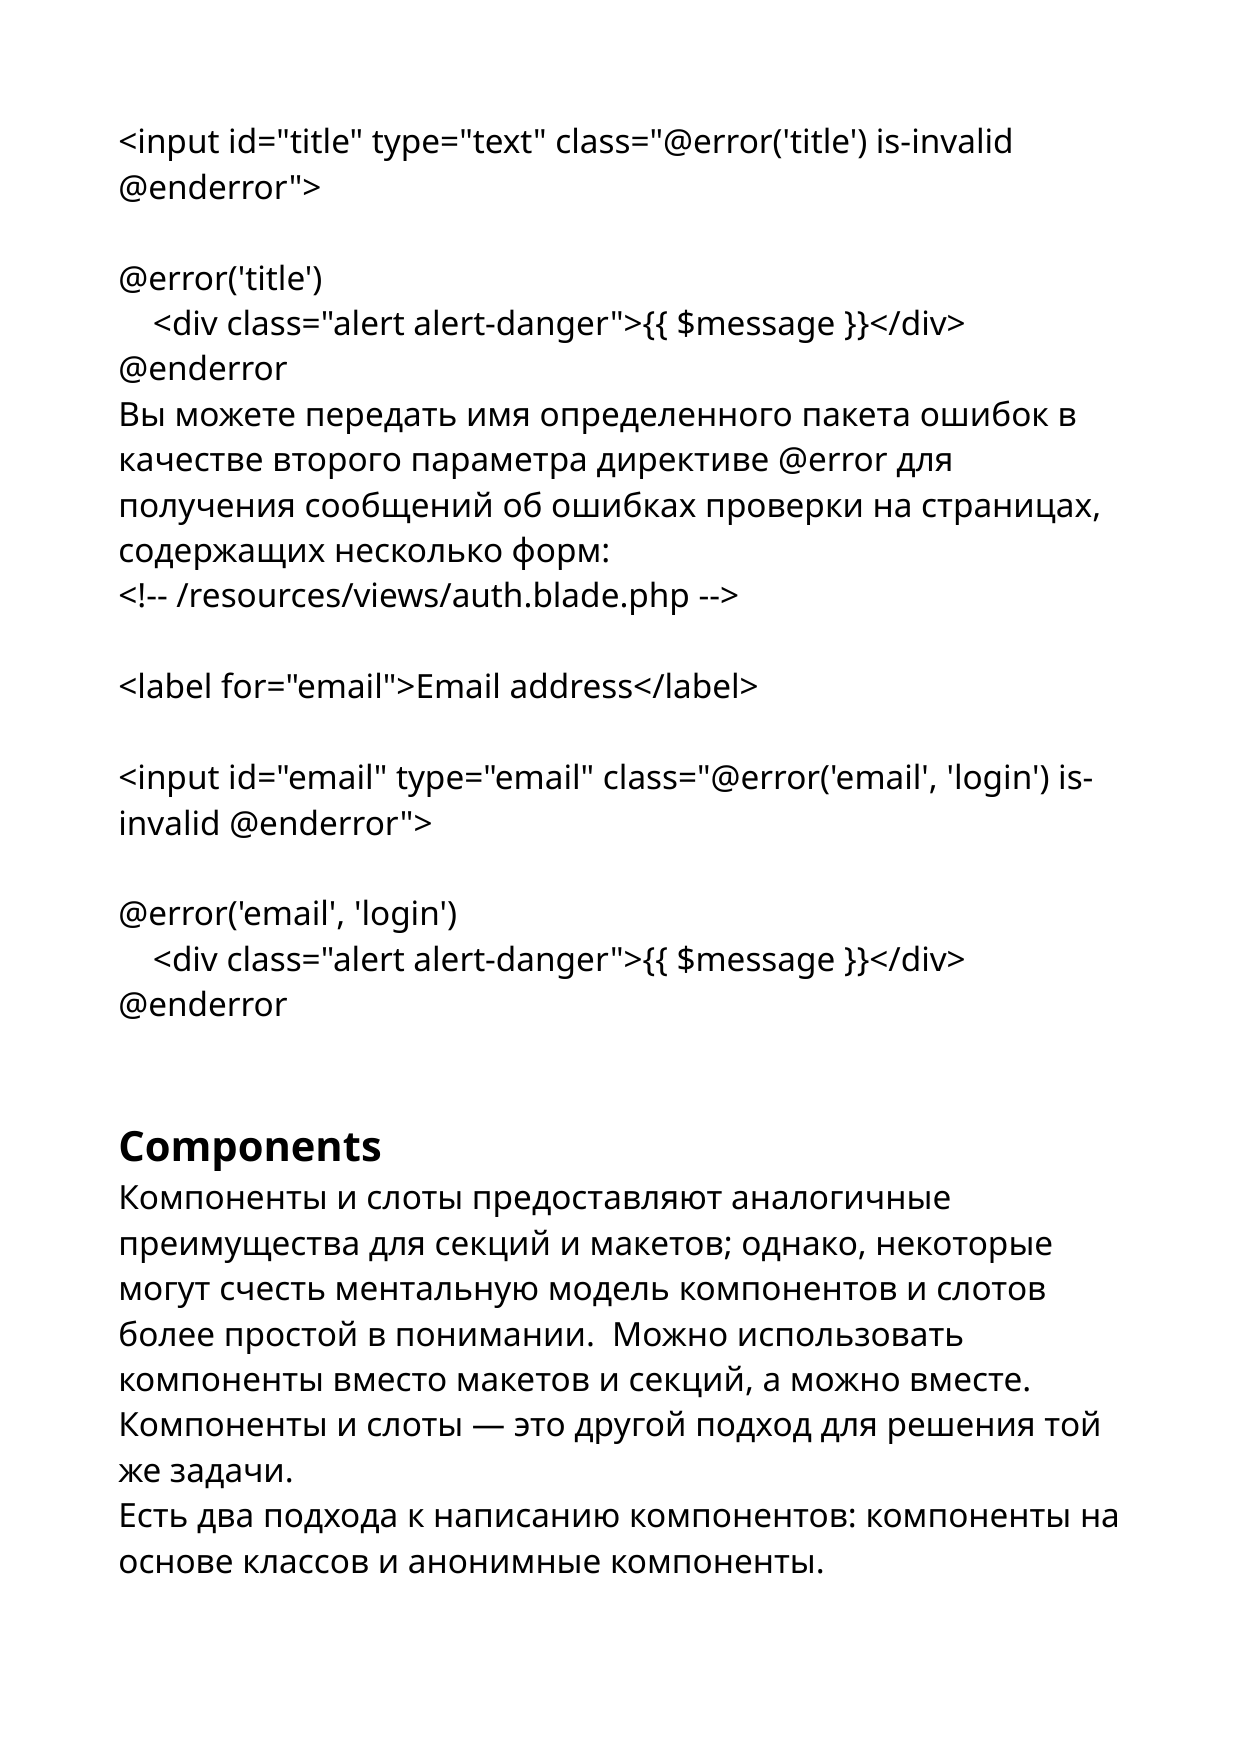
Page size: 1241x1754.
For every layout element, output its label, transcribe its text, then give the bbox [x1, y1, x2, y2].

text @enderror [118, 345, 1122, 391]
text <input id="title" type="text" class="@error('title') is-invalid @enderror"> [118, 118, 1122, 209]
text @error('email', 'login') [118, 890, 1122, 936]
text Вы можете передать имя определенного пакета ошибок в качестве второго параметра директиве @error для получения сообщений об ошибках проверки на страницах, содержащих несколько форм: [118, 391, 1122, 572]
text @error('title') [118, 254, 1122, 300]
text <!-- /resources/views/auth.blade.php --> [118, 572, 1122, 618]
text Компоненты и слоты предоставляют аналогичные преимущества для секций и макетов; однако, некоторые могут счесть ментальную модель компонентов и слотов более простой в понимании. Можно использовать компоненты вместо макетов и секций, а можно вместе. Компоненты и слоты — это другой подход для решения той же задачи. [118, 1174, 1122, 1492]
text <div class="alert alert-danger">{{ $message }}</div> [118, 300, 1122, 345]
text <label for="email">Email address</label> [118, 663, 1122, 708]
text <input id="email" type="email" class="@error('email', 'login') is-invalid @enderror"> [118, 754, 1122, 845]
text Components [118, 1117, 1122, 1174]
text @enderror [118, 981, 1122, 1026]
text <div class="alert alert-danger">{{ $message }}</div> [118, 936, 1122, 981]
text Есть два подхода к написанию компонентов: компоненты на основе классов и анонимные компоненты. [118, 1492, 1122, 1583]
